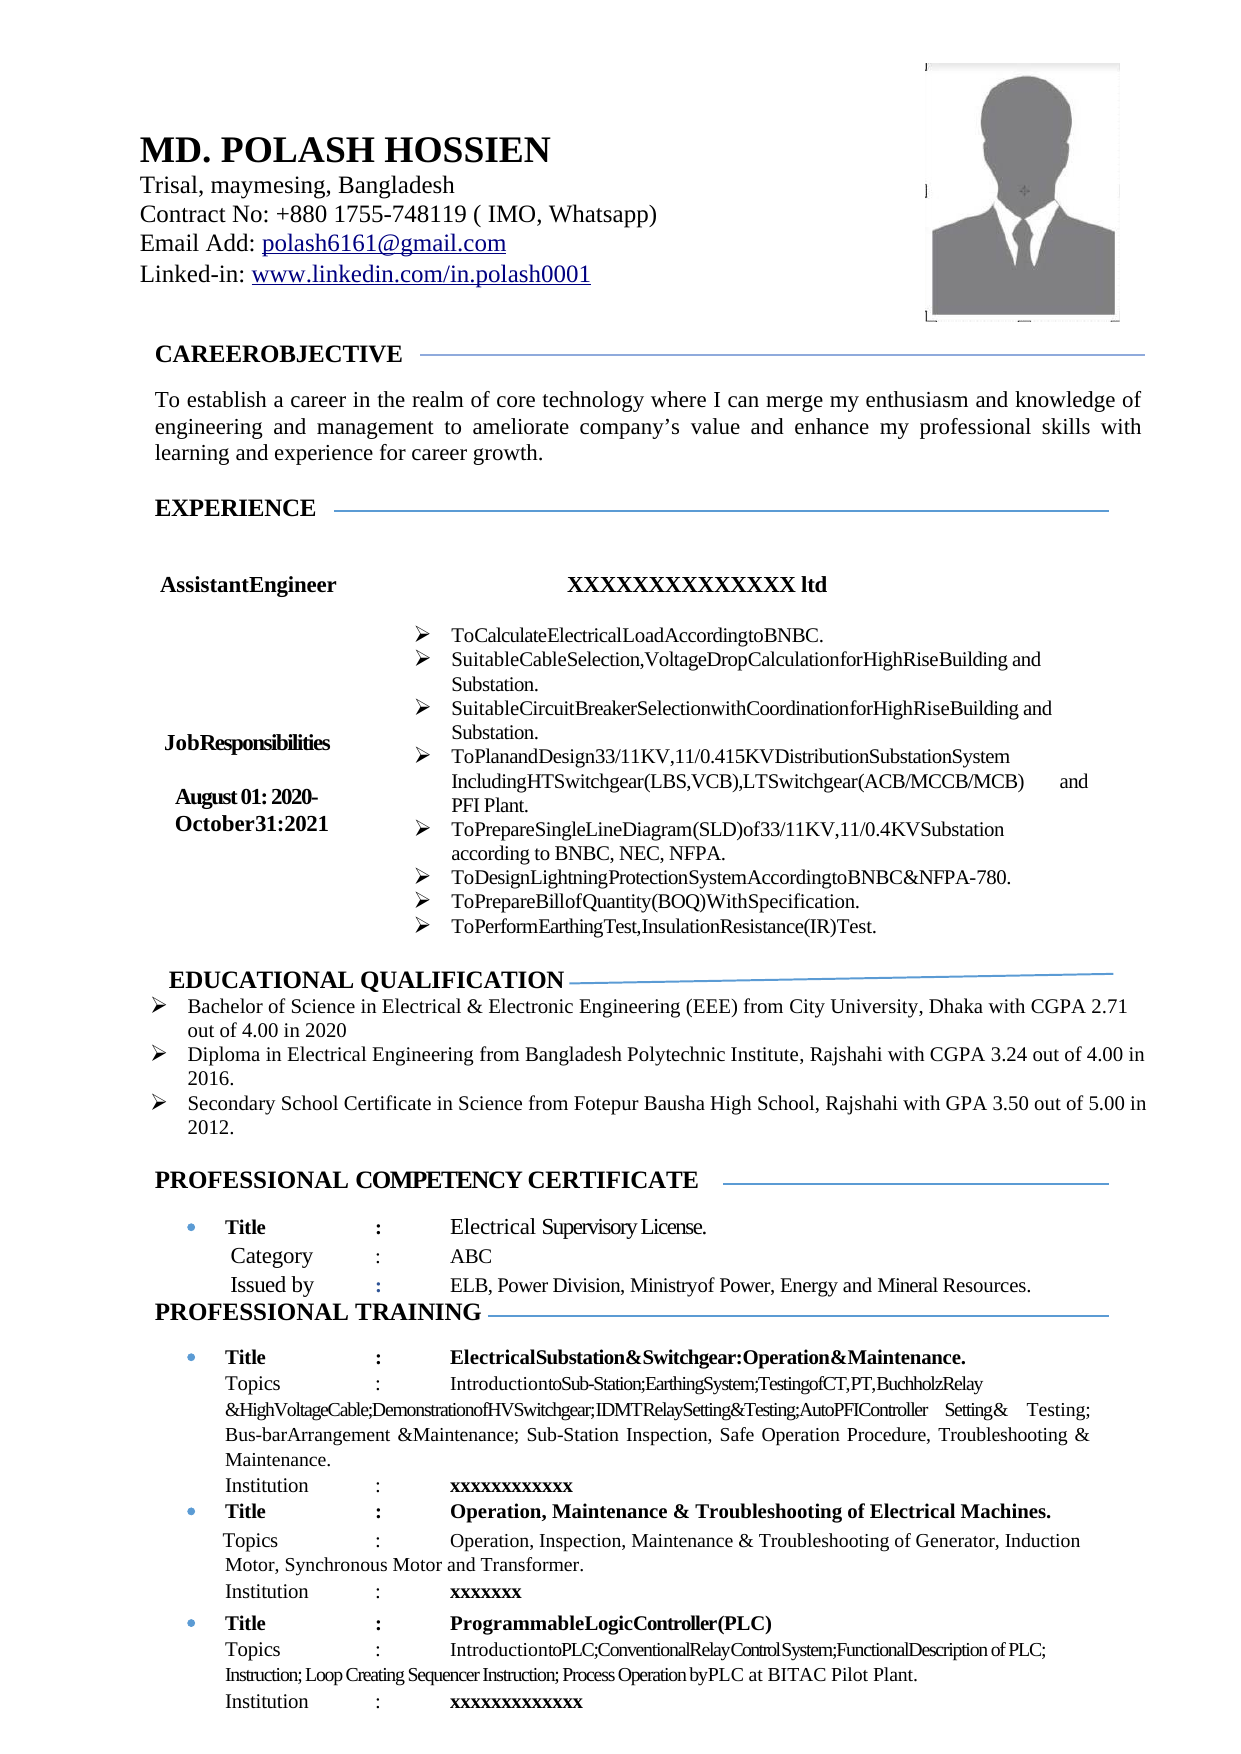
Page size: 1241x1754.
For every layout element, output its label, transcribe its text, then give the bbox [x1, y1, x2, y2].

list ToPrepareBillofQuantity(BOQ)WithSpecification. [413, 889, 1157, 914]
text [1120, 259, 1157, 287]
list ToCalculateElectricalLoadAccordingtoBNBC. [413, 623, 1157, 647]
text [1120, 228, 1157, 256]
list ToPerformEarthingTest,InsulationResistance(IR)Test. [413, 914, 1157, 938]
subtitle EXPERIENCE [154, 493, 1157, 522]
subtitle PROFESSIONAL COMPETENCY CERTIFICATE [154, 1165, 1157, 1194]
text [1120, 170, 1157, 199]
list SuitableCircuitBreakerSelectionwithCoordinationforHighRiseBuilding and Substation. [413, 696, 1090, 744]
list Diploma in Electrical Engineering from Bangladesh Polytechnic Institute, Rajshahi with CGPA 3.24 out of 4.00 in 2016. [150, 1042, 1157, 1090]
list Title : Electrical Supervisory License. [187, 1213, 1157, 1239]
list ToPlanandDesign33/11KV,11/0.415KVDistributionSubstationSystem IncludingHTSwitchgear(LBS,VCB),LTSwitchgear(ACB/MCCB/MCB) and PFI Plant. [413, 744, 1088, 817]
text AssistantEngineer XXXXXXXXXXXXXX ltd [160, 571, 1157, 597]
list Title : Operation, Maintenance & Troubleshooting of Electrical Machines. [187, 1499, 1090, 1523]
list Title : ElectricalSubstation&Switchgear:Operation&Maintenance. [187, 1345, 1157, 1369]
text Topics : IntroductiontoPLC;ConventionalRelayControlSystem;FunctionalDescription of PLC; Instruction; Loop Creating Sequencer Instruction; Process Operation byPLC at BITAC Pilot Plant. [225, 1637, 1090, 1686]
subtitle CAREEROBJECTIVE [154, 341, 1157, 368]
text Category : ABC [225, 1242, 1091, 1268]
list Secondary School Certificate in Science from Fotepur Bausha High School, Rajshahi with GPA 3.50 out of 5.00 in 2012. [150, 1090, 1157, 1139]
text October31:2021 [159, 810, 344, 836]
list Topics : Operation, Inspection, Maintenance & Troubleshooting of Generator, Induction Motor, Synchronous Motor and Transformer. [187, 1528, 1090, 1576]
text Institution : xxxxxxxxxxxxx [225, 1688, 1157, 1713]
text Institution : xxxxxxx [225, 1578, 1157, 1603]
text Topics : IntroductiontoSub-Station;EarthingSystem;TestingofCT,PT,BuchholzRelay &HighVoltageCable;DemonstrationofHVSwitchgear;IDMTRelaySetting&Testing;AutoPFIController Setting& Testing; Bus-barArrangement &Maintenance; Sub-Station Inspection, Safe Operation Procedure, Troubleshooting & Maintenance. [225, 1371, 1091, 1470]
list ToDesignLightningProtectionSystemAccordingtoBNBC&NFPA-780. [413, 865, 1157, 889]
list Bachelor of Science in Electrical & Electronic Engineering (EEE) from City University, Dhaka with CGPA 2.71 out of 4.00 in 2020 [150, 993, 1157, 1042]
text [1120, 199, 1157, 228]
text JobResponsibilities August 01: 2020- [150, 701, 344, 810]
list Title : ProgrammableLogicController(PLC) [187, 1611, 1157, 1635]
text Contract No: +880 1755-748119 ( IMO, Whatsapp) [139, 199, 925, 228]
text Institution : xxxxxxxxxxxx [225, 1473, 1157, 1497]
list ToPrepareSingleLineDiagram(SLD)of33/11KV,11/0.4KVSubstation according to BNBC, NEC, NFPA. [413, 817, 1083, 865]
picture [925, 63, 1120, 322]
text Trisal, maymesing, Bangladesh [139, 170, 925, 199]
text Issued by : ELB, Power Division, Ministryof Power, Energy and Mineral Resources. [225, 1271, 1157, 1297]
list SuitableCableSelection,VoltageDropCalculationforHighRiseBuilding and Substation. [413, 647, 1078, 696]
text MD. POLASH HOSSIEN [139, 127, 925, 170]
subtitle PROFESSIONAL TRAINING [154, 1297, 1157, 1326]
text Linked-in: www.linkedin.com/in.polash0001 [139, 259, 925, 287]
text To establish a career in the realm of core technology where I can merge my enthusiasm and knowledge of engineering and management to ameliorate company’s value and enhance my professional skills with learning and experience for career growth. [154, 387, 1143, 466]
text [1120, 127, 1157, 170]
subtitle EDUCATIONAL QUALIFICATION [169, 965, 1157, 993]
text Email Add: polash6161@gmail.com [139, 228, 925, 256]
